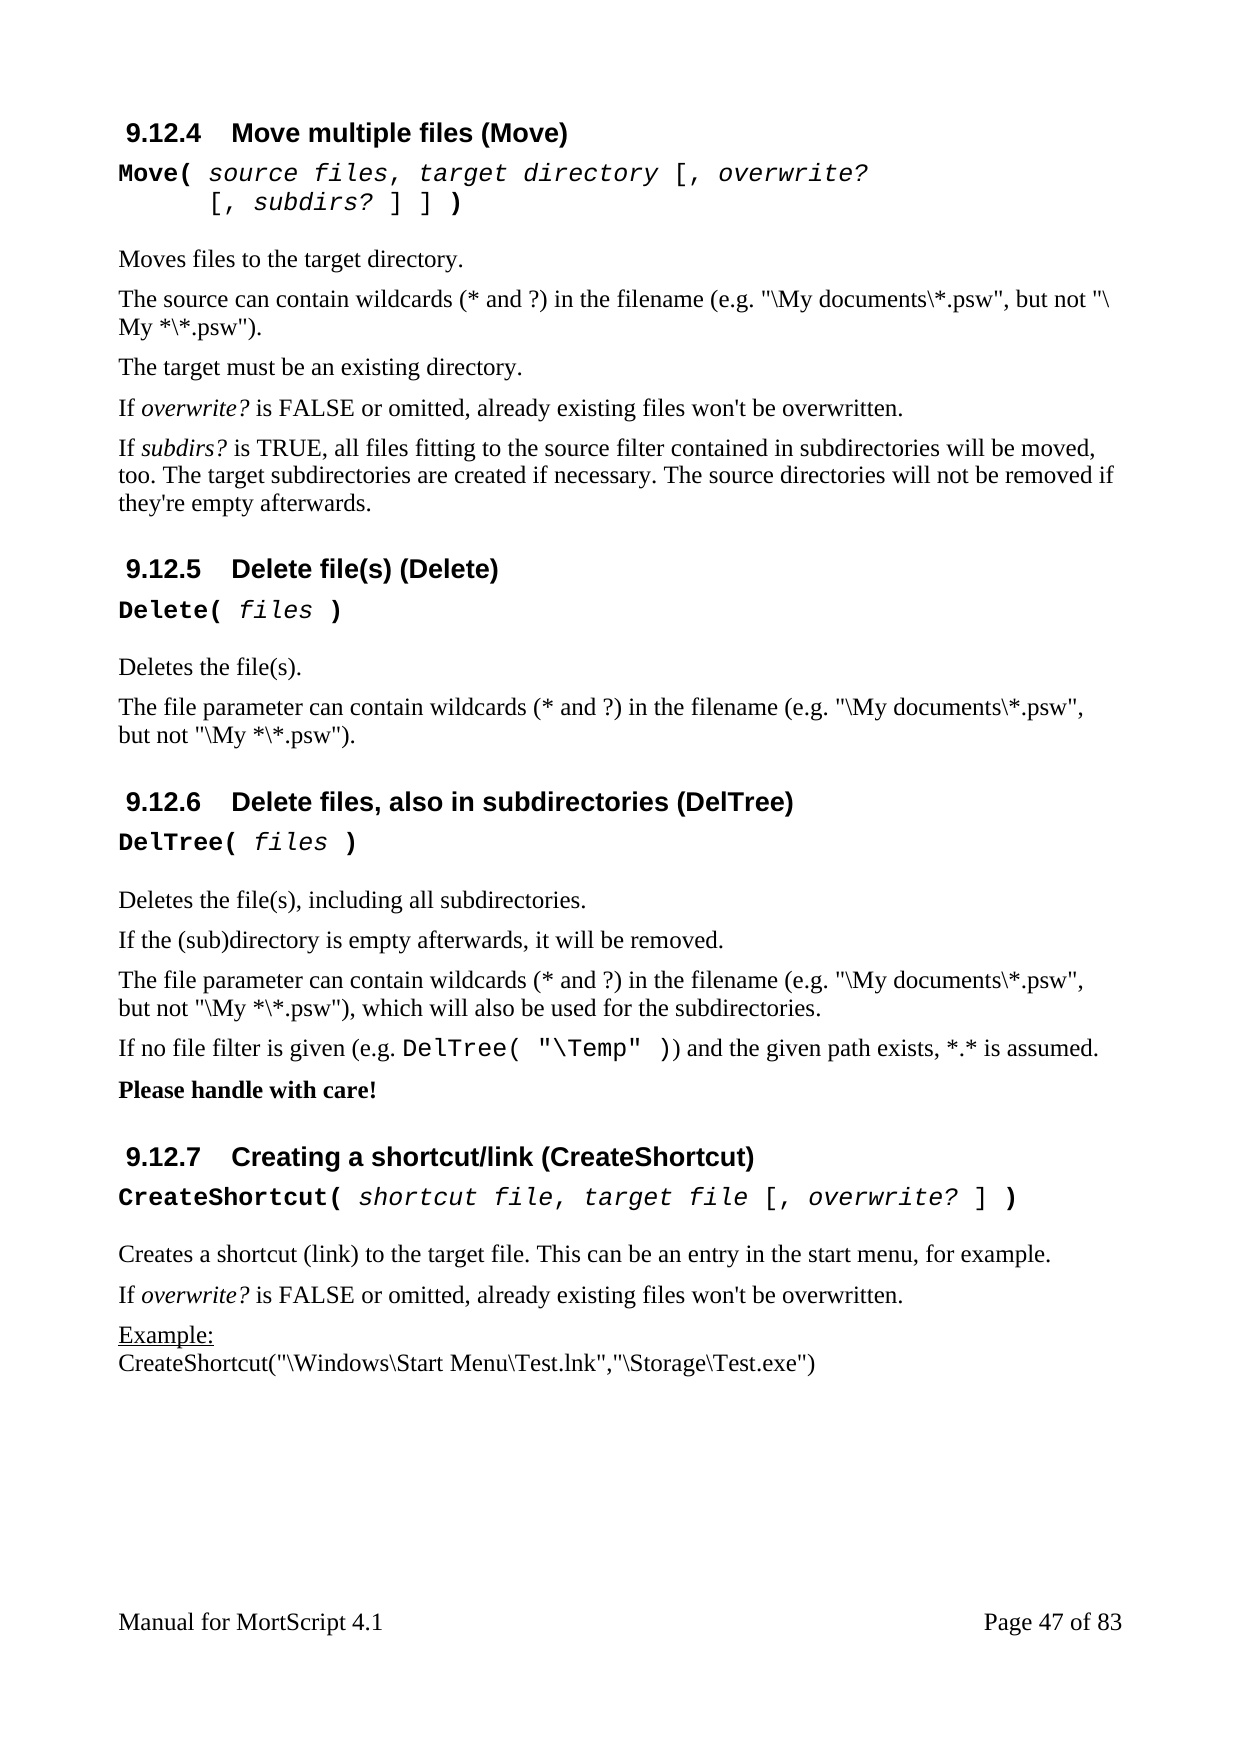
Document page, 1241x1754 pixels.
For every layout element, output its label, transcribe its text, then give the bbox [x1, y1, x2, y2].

text CreateShortcut("\Windows\Start Menu\Test.lnk","\Storage\Test.exe") [118, 1349, 1122, 1376]
text The file parameter can contain wildcards (* and ?) in the filename (e.g. "\My documents\*.psw", but not "\My *\*.psw"), which will also be used for the subdirectories. [118, 966, 1122, 1022]
text The source can contain wildcards (* and ?) in the filename (e.g. "\My documents\*.psw", but not "\My *\*.psw"). [118, 286, 1122, 341]
text CreateShortcut( shortcut file, target file [, overwrite? ] ) [118, 1184, 1122, 1213]
subtitle Move multiple files (Move) [118, 118, 1122, 148]
text Example: [118, 1321, 1122, 1349]
text Moves files to the target directory. [118, 245, 1122, 273]
subtitle Delete file(s) (Delete) [118, 554, 1122, 585]
text If overwrite? is FALSE or omitted, already existing files won't be overwritten. [118, 1281, 1122, 1308]
text If no file filter is given (e.g. DelTree( "\Temp" )) and the given path exists, *.* is assumed. [118, 1034, 1122, 1064]
subtitle Creating a shortcut/link (CreateShortcut) [118, 1142, 1122, 1172]
text If subdirs? is TRUE, all files fitting to the source filter contained in subdirectories will be moved, too. The target subdirectories are created if necessary. The source directories will not be removed if they're empty afterwards. [118, 434, 1122, 517]
text Please handle with care! [118, 1077, 1122, 1104]
text Delete( files ) [118, 597, 1122, 626]
text The file parameter can contain wildcards (* and ?) in the filename (e.g. "\My documents\*.psw", but not "\My *\*.psw"). [118, 693, 1122, 749]
text If the (sub)directory is empty afterwards, it will be removed. [118, 926, 1122, 954]
subtitle Delete files, also in subdirectories (DelTree) [118, 786, 1122, 817]
text DelTree( files ) [118, 829, 1122, 858]
text [, subdirs? ] ] ) [118, 189, 1122, 218]
text Deletes the file(s), including all subdirectories. [118, 886, 1122, 914]
text Move( source files, target directory [, overwrite? [118, 161, 1122, 189]
text The target must be an existing directory. [118, 353, 1122, 381]
text Deletes the file(s). [118, 653, 1122, 681]
text Creates a shortcut (link) to the target file. This can be an entry in the start menu, for example. [118, 1241, 1122, 1268]
text If overwrite? is FALSE or omitted, already existing files won't be overwritten. [118, 394, 1122, 421]
